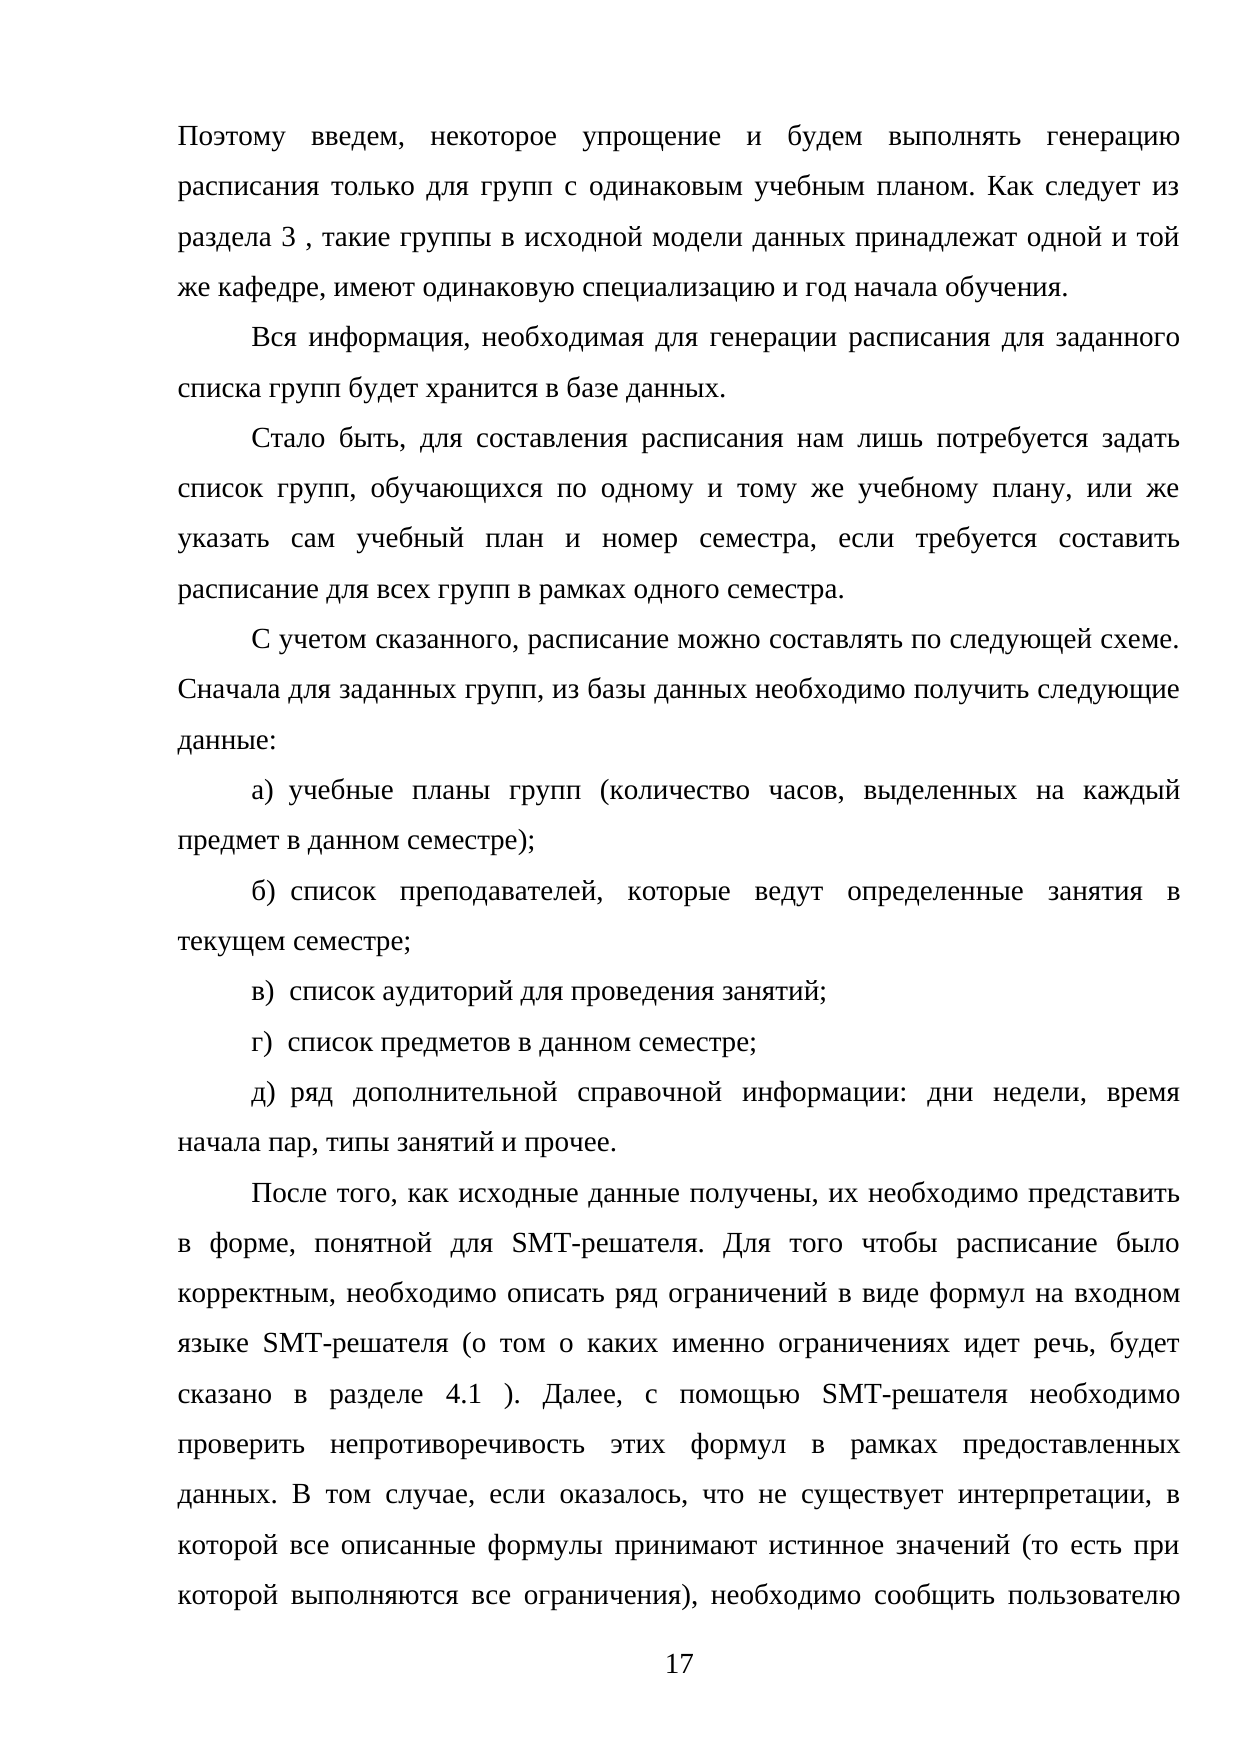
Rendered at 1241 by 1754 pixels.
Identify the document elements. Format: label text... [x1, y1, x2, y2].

text Поэтому введем, некоторое упрощение и будем выполнять генерацию расписания только для групп с одинаковым учебным планом. Как следует из раздела 3, такие группы в исходной модели данных принадлежат одной и той же кафедре, имеют одинаковую специализацию и год начала обучения. [177, 118, 1181, 303]
text С учетом сказанного, расписание можно составлять по следующей схеме. Сначала для заданных групп, из базы данных необходимо получить следующие данные: [177, 621, 1181, 755]
list список аудиторий для проведения занятий; [177, 973, 1181, 1007]
list список предметов в данном семестре; [177, 1024, 1181, 1057]
list учебные планы групп (количество часов, выделенных на каждый предмет в данном семестре); [177, 772, 1181, 856]
text После того, как исходные данные получены, их необходимо представить в форме, понятной для SMT-решателя. Для того чтобы расписание было корректным, необходимо описать ряд ограничений в виде формул на входном языке SMT-решателя (о том о каких именно ограничениях идет речь, будет сказано в разделе 4.1). Далее, с помощью SMT-решателя необходимо проверить непротиворечивость этих формул в рамках предоставленных данных. В том случае, если оказалось, что не существует интерпретации, в которой все описанные формулы принимают истинное значений (то есть при которой выполняются все ограничения), необходимо сообщить пользователю [177, 1175, 1181, 1611]
list список преподавателей, которые ведут определенные занятия в текущем семестре; [177, 873, 1181, 957]
list ряд дополнительной справочной информации: дни недели, время начала пар, типы занятий и прочее. [177, 1074, 1181, 1158]
text Вся информация, необходимая для генерации расписания для заданного списка групп будет хранится в базе данных. [177, 319, 1181, 403]
text Стало быть, для составления расписания нам лишь потребуется задать список групп, обучающихся по одному и тому же учебному плану, или же указать сам учебный план и номер семестра, если требуется составить расписание для всех групп в рамках одного семестра. [177, 420, 1181, 604]
